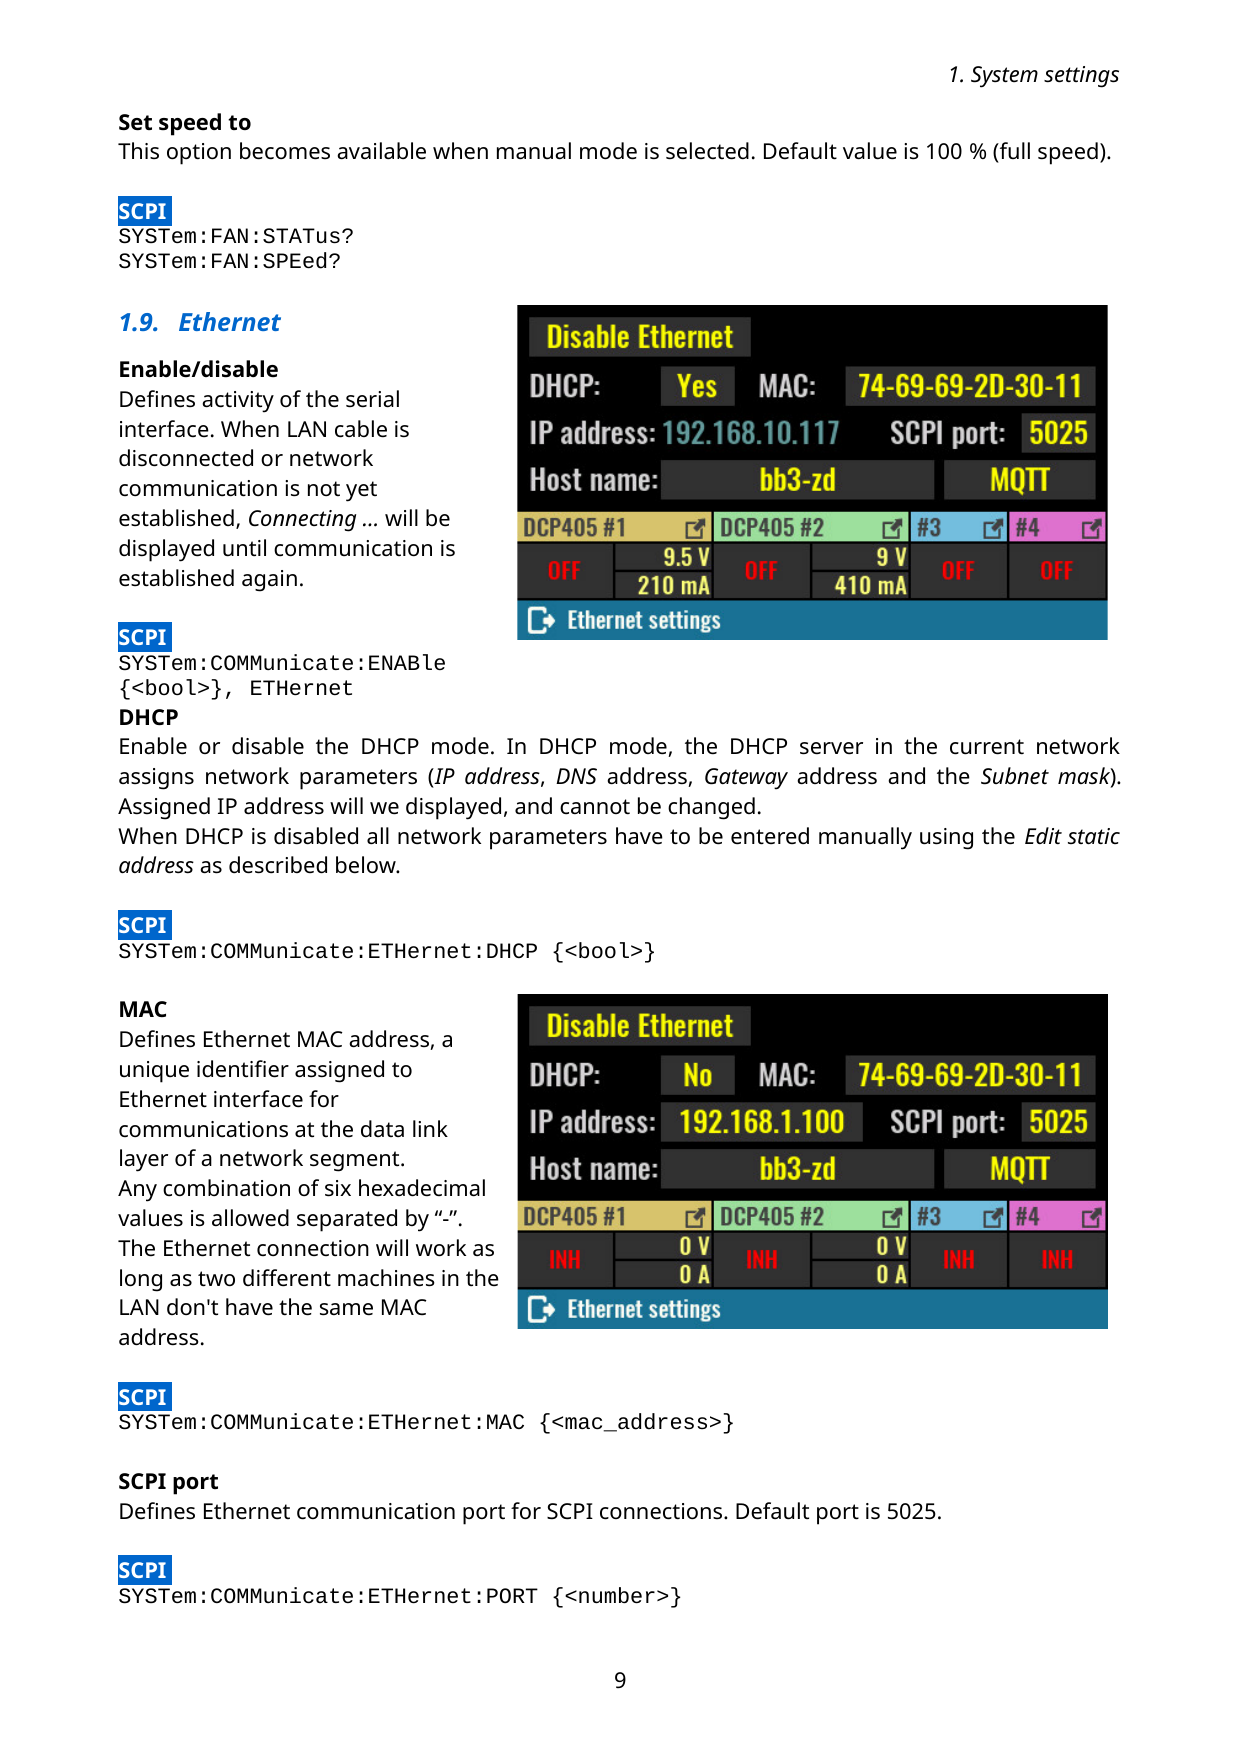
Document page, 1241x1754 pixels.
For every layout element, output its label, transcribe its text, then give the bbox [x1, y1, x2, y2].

text SYSTem:FAN:STATus? [118, 226, 1122, 251]
picture [517, 994, 1108, 1329]
table_header [1108, 305, 1122, 639]
text This option becomes available when manual mode is selected. Default value is 100 % (full speed). [118, 136, 1122, 166]
text When DHCP is disabled all network parameters have to be entered manually using the Edit static address as described below. [118, 821, 1122, 880]
text SYSTem:COMMunicate:ETHernet:DHCP {<bool>} [118, 940, 1122, 964]
table_header [503, 305, 517, 639]
text SYSTem:FAN:SPEed? [118, 251, 1122, 275]
table_header [503, 994, 1123, 1411]
text SCPI [118, 1555, 1122, 1585]
text DHCP [118, 701, 1122, 731]
text Defines Ethernet communication port for SCPI connections. Default port is 5025. [118, 1496, 1122, 1526]
text SCPI [118, 196, 1122, 226]
text Set speed to [118, 107, 1122, 136]
picture [517, 305, 1108, 640]
text SCPI [118, 910, 1122, 940]
text SYSTem:COMMunicate:ETHernet:PORT {<number>} [118, 1585, 1122, 1610]
table_header MAC Defines Ethernet MAC address, a unique identifier assigned to Ethernet interface for communications at the data link layer of a network segment. Any combination of six hexadecimal values is allowed separated by “-”. The Ethernet connection will work as long as two different machines in the LAN don't have the same MAC address. SCPI [118, 994, 502, 1411]
table_header [503, 640, 1122, 701]
text SYSTem:COMMunicate:ETHernet:MAC {<mac_address>} [118, 1411, 1122, 1436]
text Enable or disable the DHCP mode. In DHCP mode, the DHCP server in the current network assigns network parameters (IP address, DNS address, Gateway address and the Subnet mask). Assigned IP address will we displayed, and cannot be changed. [118, 731, 1122, 821]
text SCPI port [118, 1466, 1122, 1496]
table_header Ethernet Enable/disable Defines activity of the serial interface. When LAN cable is disconnected or network communication is not yet established, Connecting … will be displayed until communication is established again. SCPI SYSTem:COMMunicate:ENABle {<bool>}, ETHernet [118, 305, 503, 701]
